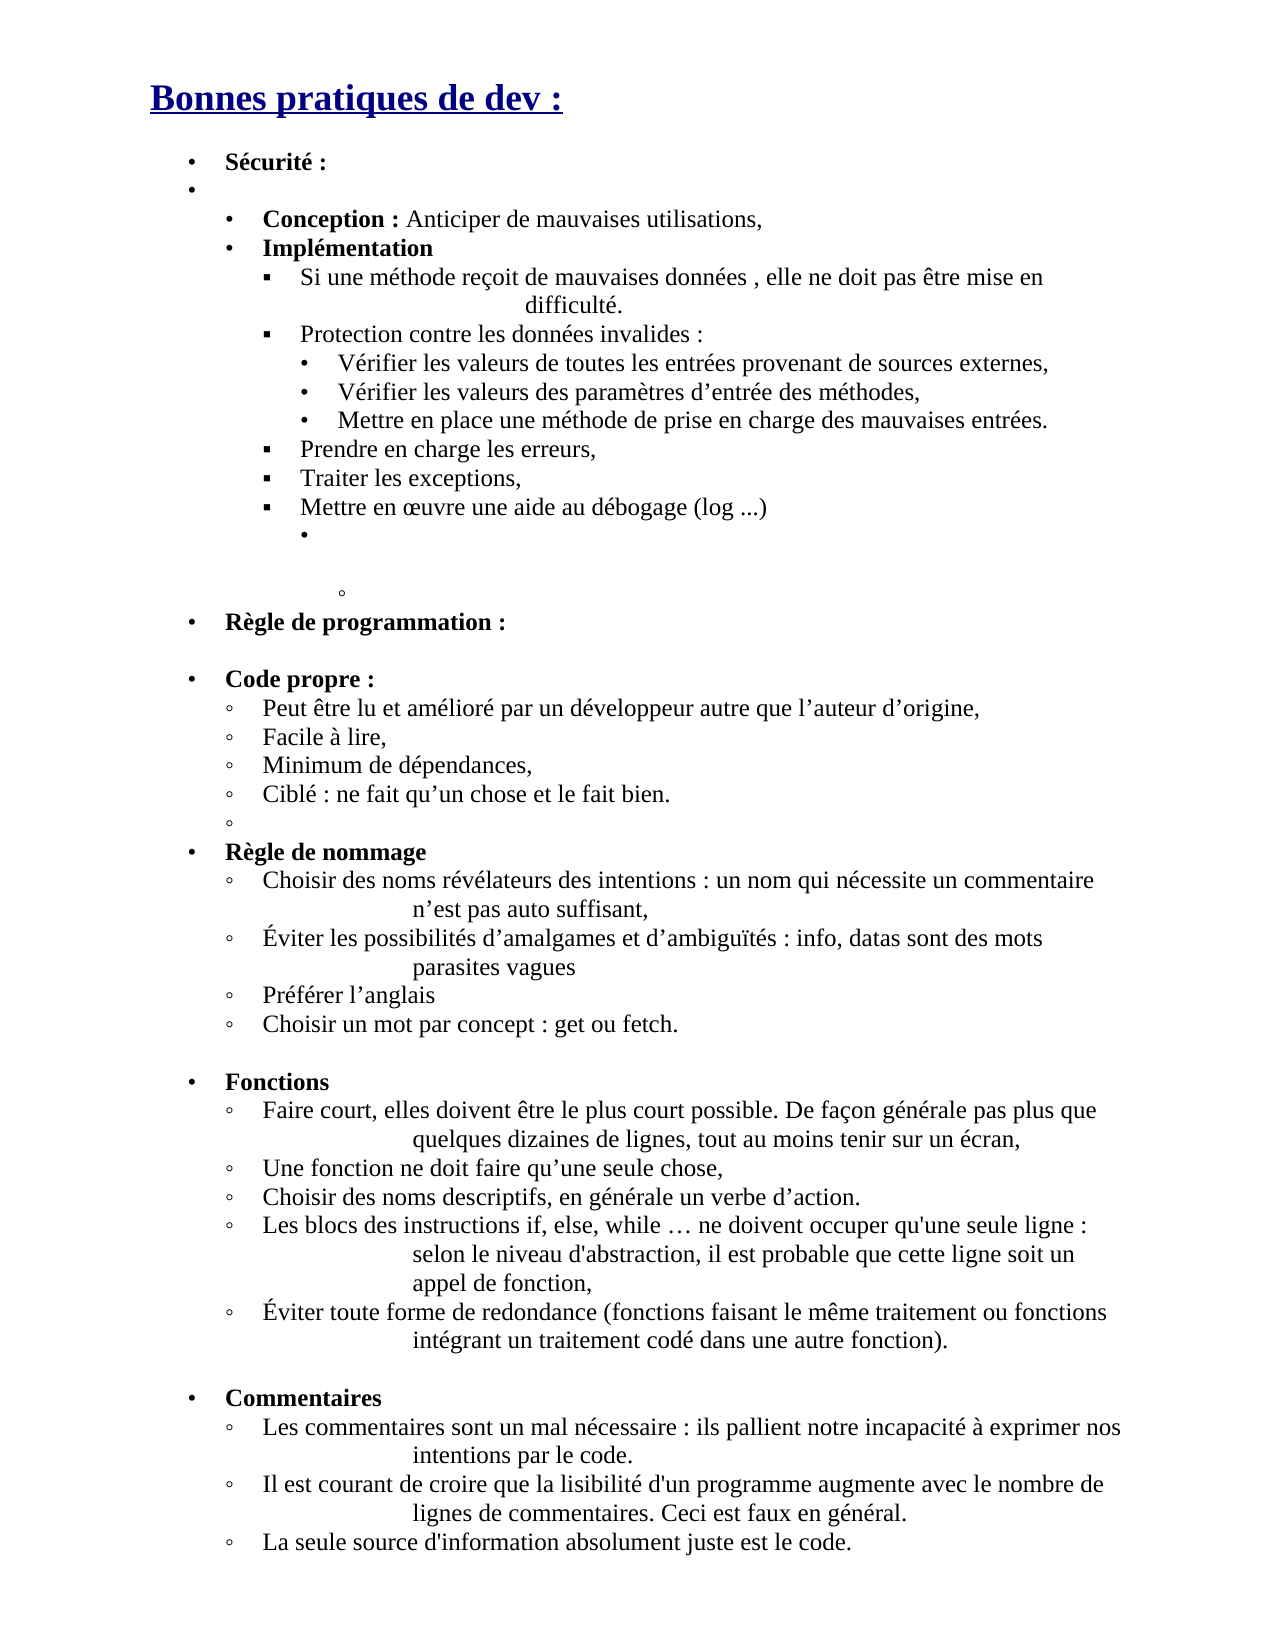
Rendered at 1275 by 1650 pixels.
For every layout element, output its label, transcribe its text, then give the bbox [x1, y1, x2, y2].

text Bonnes pratiques de dev : [150, 75, 1125, 118]
list Traiter les exceptions, [262, 463, 1125, 492]
list Vérifier les valeurs de toutes les entrées provenant de sources externes, [300, 348, 1125, 377]
list Ciblé : ne fait qu’un chose et le fait bien. [225, 779, 1125, 808]
list Choisir des noms révélateurs des intentions : un nom qui nécessite un commentaire n’est pas auto suffisant, [225, 866, 1125, 923]
list Éviter les possibilités d’amalgames et d’ambiguïtés : info, datas sont des mots parasites vagues [225, 923, 1125, 981]
list Code propre : [187, 664, 1125, 693]
list Choisir un mot par concept : get ou fetch. [225, 1009, 1125, 1038]
list Il est courant de croire que la lisibilité d'un programme augmente avec le nombre de lignes de commentaires. Ceci est faux en général. [225, 1469, 1125, 1527]
list Si une méthode reçoit de mauvaises données , elle ne doit pas être mise en difficulté. [262, 262, 1125, 319]
list Préférer l’anglais [225, 981, 1125, 1009]
list Vérifier les valeurs des paramètres d’entrée des méthodes, [300, 377, 1125, 406]
list Fonctions [187, 1067, 1125, 1096]
list Les commentaires sont un mal nécessaire : ils pallient notre incapacité à exprimer nos intentions par le code. [225, 1412, 1125, 1469]
list Règle de programmation : [187, 607, 1125, 636]
list Sécurité : [187, 147, 1125, 176]
list Choisir des noms descriptifs, en générale un verbe d’action. [225, 1182, 1125, 1211]
list Commentaires [187, 1383, 1125, 1412]
list Éviter toute forme de redondance (fonctions faisant le même traitement ou fonctions intégrant un traitement codé dans une autre fonction). [225, 1297, 1125, 1354]
list Mettre en place une méthode de prise en charge des mauvaises entrées. [300, 406, 1125, 434]
list Facile à lire, [225, 722, 1125, 751]
list Conception : Anticiper de mauvaises utilisations, [225, 204, 1125, 233]
list Prendre en charge les erreurs, [262, 434, 1125, 463]
list La seule source d'information absolument juste est le code. [225, 1527, 1125, 1556]
list Minimum de dépendances, [225, 751, 1125, 779]
list Règle de nommage [187, 837, 1125, 866]
list Les blocs des instructions if, else, while … ne doivent occuper qu'une seule ligne : selon le niveau d'abstraction, il est probable que cette ligne soit un appel de fonction, [225, 1211, 1125, 1297]
list Peut être lu et amélioré par un développeur autre que l’auteur d’origine, [225, 693, 1125, 722]
list Une fonction ne doit faire qu’une seule chose, [225, 1153, 1125, 1182]
list Faire court, elles doivent être le plus court possible. De façon générale pas plus que quelques dizaines de lignes, tout au moins tenir sur un écran, [225, 1096, 1125, 1153]
list Mettre en œuvre une aide au débogage (log ...) [262, 492, 1125, 521]
list Protection contre les données invalides : [262, 319, 1125, 348]
list Implémentation [225, 233, 1125, 262]
